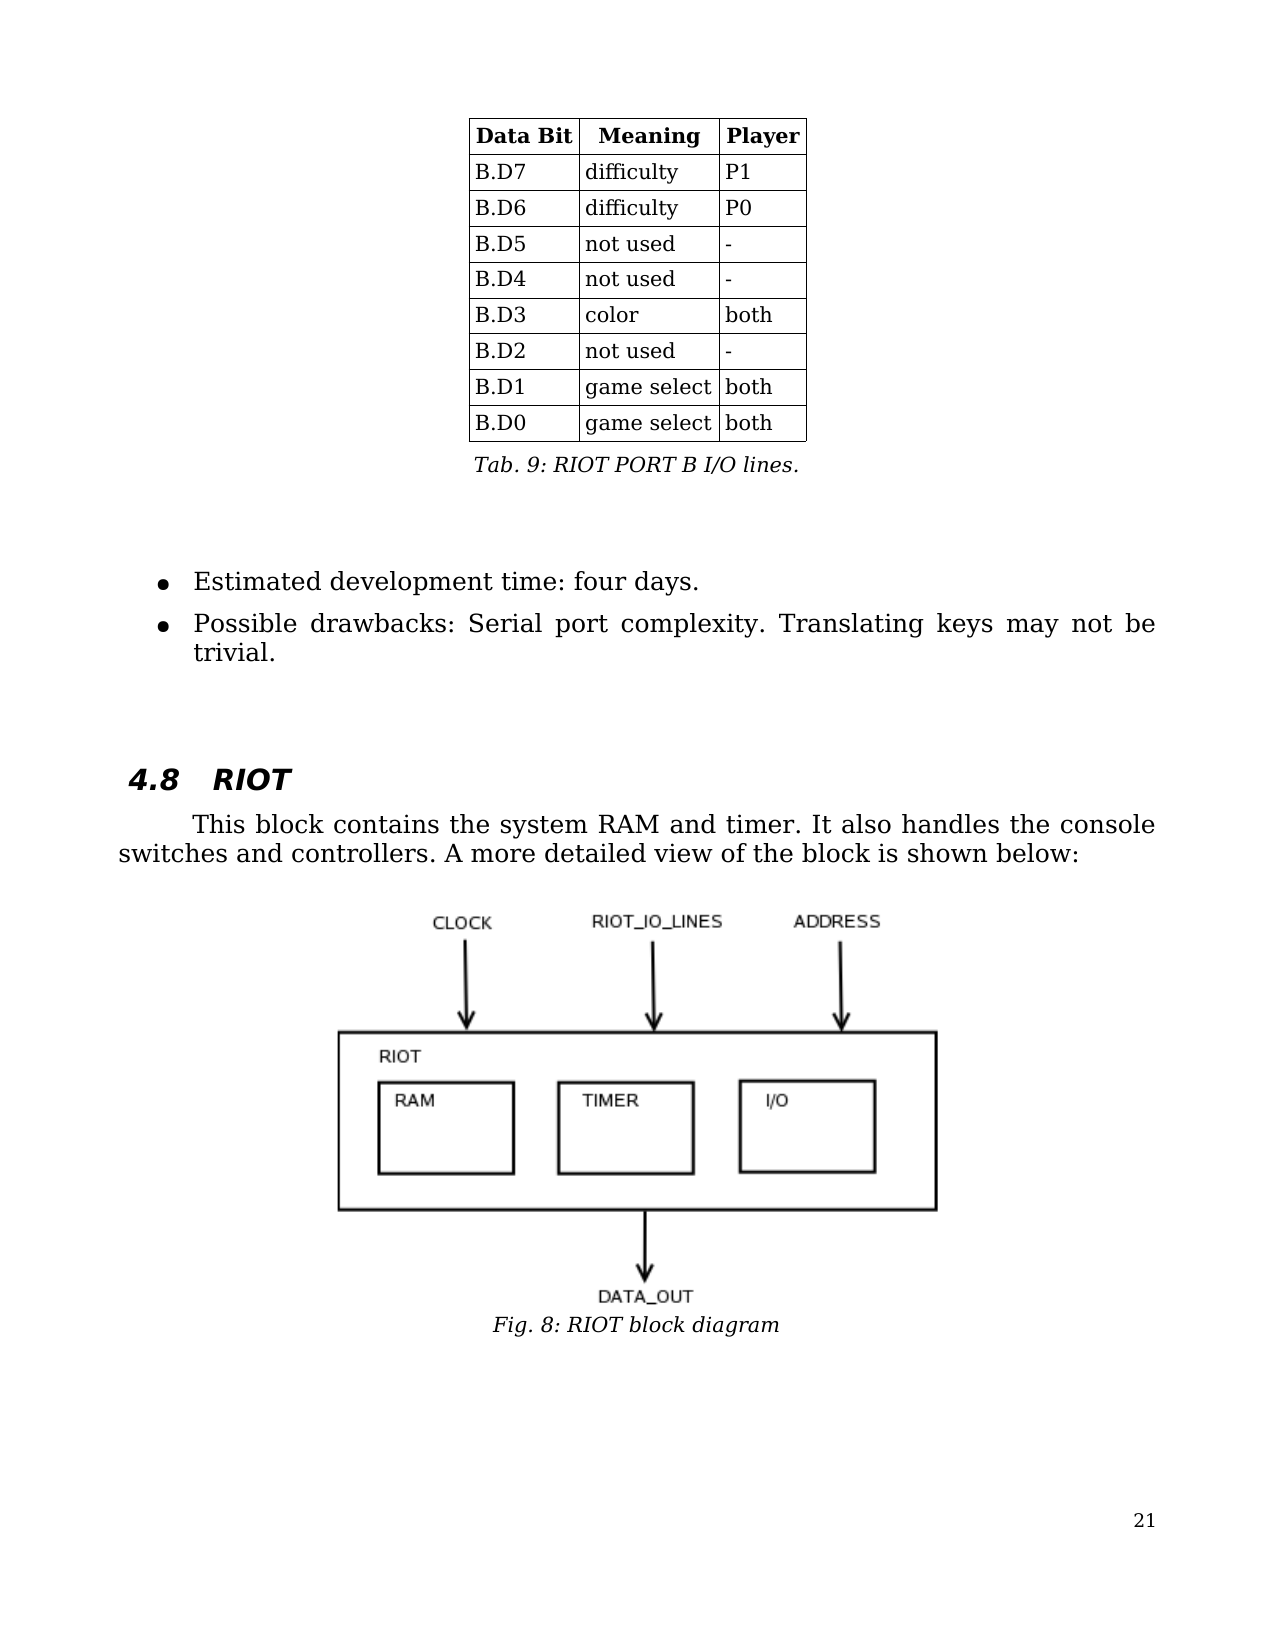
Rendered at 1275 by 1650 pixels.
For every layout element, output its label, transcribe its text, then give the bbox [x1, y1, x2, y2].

table_cell both [720, 406, 806, 441]
list Estimated development time: four days. [156, 568, 1157, 597]
table_cell B.D7 [470, 155, 579, 190]
table_cell difficulty [580, 191, 719, 226]
table_cell P0 [720, 191, 806, 226]
table_cell B.D3 [470, 299, 579, 333]
table_cell game select [580, 370, 719, 405]
text Tab. 9: RIOT PORT B I/O lines. [118, 453, 1157, 478]
text Fig. 8: RIOT block diagram [337, 1314, 937, 1338]
table_cell not used [580, 227, 719, 262]
table_cell B.D1 [470, 370, 579, 405]
table_cell B.D4 [470, 263, 579, 297]
table_cell not used [580, 263, 719, 297]
table_cell B.D6 [470, 191, 579, 226]
table_header Player [720, 119, 806, 154]
table_header Meaning [580, 119, 719, 154]
table_cell both [720, 370, 806, 405]
table_cell - [720, 334, 806, 369]
subtitle RIOT [118, 763, 1157, 797]
table_cell B.D5 [470, 227, 579, 262]
table_cell - [720, 227, 806, 262]
table_header Data Bit [470, 119, 579, 154]
table_cell game select [580, 406, 719, 441]
table_cell B.D2 [470, 334, 579, 369]
text This block contains the system RAM and timer. It also handles the console switches and controllers. A more detailed view of the block is shown below: [118, 810, 1157, 868]
table_cell P1 [720, 155, 806, 190]
table_cell B.D0 [470, 406, 579, 441]
list Possible drawbacks: Serial port complexity. Translating keys may not be trivial. [156, 609, 1157, 668]
table_cell - [720, 263, 806, 297]
table_cell difficulty [580, 155, 719, 190]
table_cell color [580, 299, 719, 333]
picture [337, 910, 938, 1314]
table_cell not used [580, 334, 719, 369]
table_cell both [720, 299, 806, 333]
